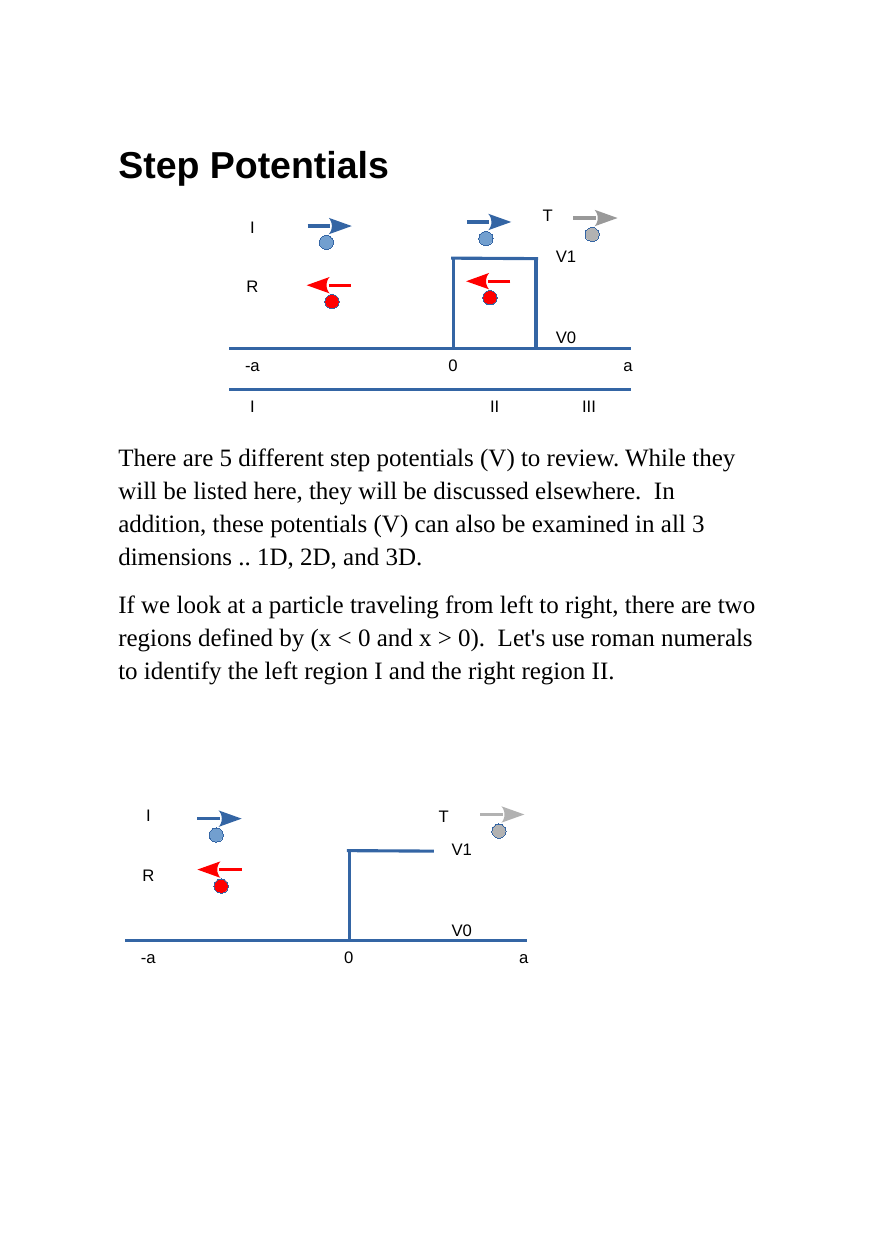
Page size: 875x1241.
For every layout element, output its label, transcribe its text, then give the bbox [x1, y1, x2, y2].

subtitle Step Potentials [118, 143, 756, 186]
text There are 5 different step potentials (V) to review. While they will be listed here, they will be discussed elsewhere. In addition, these potentials (V) can also be examined in all 3 dimensions .. 1D, 2D, and 3D. [118, 443, 756, 571]
text If we look at a particle traveling from left to right, there are two regions defined by (x < 0 and x > 0). Let's use roman numerals to identify the left region I and the right region II. [118, 590, 756, 685]
